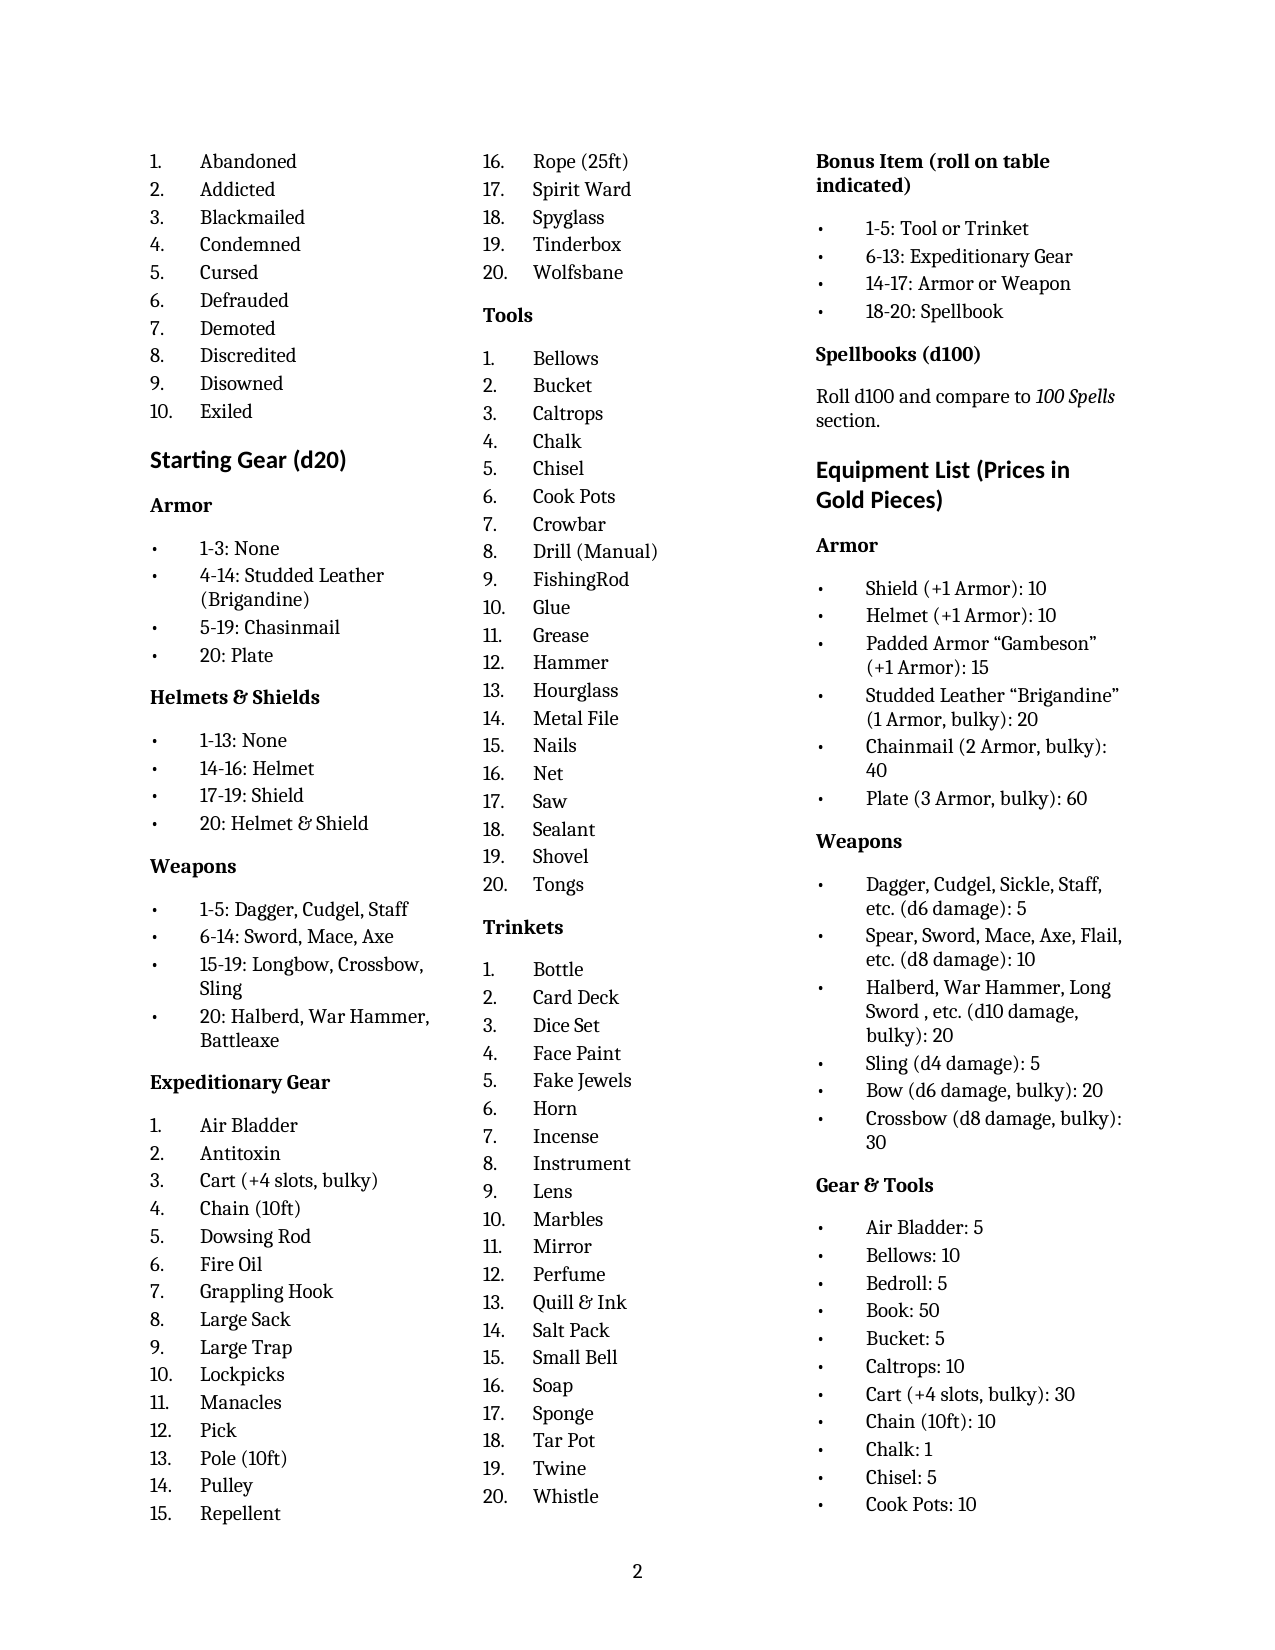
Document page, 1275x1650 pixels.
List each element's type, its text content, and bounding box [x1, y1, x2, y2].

list Glue [483, 596, 792, 619]
list 20: Plate [150, 643, 459, 667]
list Net [483, 762, 792, 786]
list Cart (+4 slots, bulky): 30 [816, 1382, 1125, 1406]
list 1-3: None [150, 536, 459, 560]
list Blackmailed [150, 205, 459, 229]
list Discredited [150, 344, 459, 368]
list Cook Pots [483, 485, 792, 509]
list Pole (10ft) [150, 1446, 459, 1470]
list Sponge [483, 1401, 792, 1425]
list Lockpicks [150, 1363, 459, 1387]
list 1-13: None [150, 729, 459, 753]
list 17-19: Shield [150, 784, 459, 808]
list Tongs [483, 873, 792, 897]
list Wolfsbane [483, 261, 792, 285]
text Helmets & Shields [150, 686, 459, 710]
list Cook Pots: 10 [816, 1493, 1125, 1517]
list Grease [483, 623, 792, 647]
list Large Sack [150, 1308, 459, 1332]
list Hammer [483, 651, 792, 675]
list Fire Oil [150, 1252, 459, 1276]
list Shield (+1 Armor): 10 [816, 576, 1125, 600]
text Gear & Tools [816, 1173, 1125, 1197]
list Spear, Sword, Mace, Axe, Flail, etc. (d8 damage): 10 [816, 924, 1125, 972]
list Bedroll: 5 [816, 1271, 1125, 1295]
list Crossbow (d8 damage, bulky): 30 [816, 1107, 1125, 1154]
list 6-13: Expeditionary Gear [816, 244, 1125, 268]
list Metal File [483, 706, 792, 730]
list Pick [150, 1418, 459, 1442]
text Trinkets [483, 915, 792, 939]
list 1-5: Tool or Trinket [816, 217, 1125, 241]
text Tools [483, 303, 792, 327]
list Pulley [150, 1474, 459, 1498]
list Fake Jewels [483, 1069, 792, 1093]
list Chisel: 5 [816, 1465, 1125, 1489]
list Hourglass [483, 679, 792, 703]
list Horn [483, 1097, 792, 1121]
list Drill (Manual) [483, 540, 792, 564]
list Nails [483, 734, 792, 758]
list Chisel [483, 457, 792, 481]
list 15-19: Longbow, Crossbow, Sling [150, 953, 459, 1001]
list 18-20: Spellbook [816, 300, 1125, 324]
list Shovel [483, 845, 792, 869]
list Dagger, Cudgel, Sickle, Staff, etc. (d6 damage): 5 [816, 872, 1125, 920]
text Armor [816, 534, 1125, 558]
list Bucket [483, 374, 792, 398]
list Chain (10ft): 10 [816, 1410, 1125, 1434]
list Repellent [150, 1502, 459, 1526]
list 20: Helmet & Shield [150, 812, 459, 836]
list Card Deck [483, 986, 792, 1010]
text Weapons [816, 829, 1125, 853]
list Crowbar [483, 512, 792, 536]
list 5-19: Chasinmail [150, 616, 459, 639]
text Roll d100 and compare to 100 Spells section. [816, 385, 1125, 433]
subtitle Equipment List (Prices in Gold Pieces) [816, 454, 1125, 515]
list Bellows [483, 346, 792, 370]
list 14-17: Armor or Weapon [816, 272, 1125, 296]
list Bottle [483, 958, 792, 982]
list Halberd, War Hammer, Long Sword , etc. (d10 damage, bulky): 20 [816, 976, 1125, 1047]
list 1-5: Dagger, Cudgel, Staff [150, 897, 459, 921]
list Dowsing Rod [150, 1224, 459, 1248]
list FishingRod [483, 568, 792, 592]
list Book: 50 [816, 1299, 1125, 1323]
list Tar Pot [483, 1429, 792, 1453]
list Demoted [150, 316, 459, 340]
list Chain (10ft) [150, 1197, 459, 1221]
list Manacles [150, 1391, 459, 1415]
list Large Trap [150, 1335, 459, 1359]
list Chalk: 1 [816, 1438, 1125, 1462]
list 4-14: Studded Leather (Brigandine) [150, 564, 459, 612]
list Antitoxin [150, 1141, 459, 1165]
list Studded Leather “Brigandine” (1 Armor, bulky): 20 [816, 683, 1125, 731]
list Incense [483, 1124, 792, 1148]
list Padded Armor “Gambeson” (+1 Armor): 15 [816, 632, 1125, 680]
list 14-16: Helmet [150, 756, 459, 780]
list Cursed [150, 261, 459, 285]
list Spirit Ward [483, 178, 792, 202]
list Bellows: 10 [816, 1244, 1125, 1268]
list Chainmail (2 Armor, bulky): 40 [816, 735, 1125, 783]
list Bucket: 5 [816, 1327, 1125, 1351]
list 20: Halberd, War Hammer, Battleaxe [150, 1004, 459, 1052]
list Dice Set [483, 1013, 792, 1037]
list Condemned [150, 233, 459, 257]
list Lens [483, 1180, 792, 1204]
list Instrument [483, 1152, 792, 1176]
list Small Bell [483, 1346, 792, 1370]
text Weapons [150, 854, 459, 878]
list Salt Pack [483, 1318, 792, 1342]
list Abandoned [150, 150, 459, 174]
list Cart (+4 slots, bulky) [150, 1169, 459, 1193]
list Caltrops: 10 [816, 1354, 1125, 1378]
list Sling (d4 damage): 5 [816, 1051, 1125, 1075]
list Chalk [483, 429, 792, 453]
list Disowned [150, 372, 459, 396]
list Soap [483, 1374, 792, 1398]
list Defrauded [150, 288, 459, 312]
text Armor [150, 493, 459, 517]
list 6-14: Sword, Mace, Axe [150, 925, 459, 949]
list Helmet (+1 Armor): 10 [816, 604, 1125, 628]
list Addicted [150, 178, 459, 202]
text Expeditionary Gear [150, 1071, 459, 1095]
list Whistle [483, 1484, 792, 1508]
list Air Bladder [150, 1114, 459, 1138]
list Caltrops [483, 402, 792, 426]
list Tinderbox [483, 233, 792, 257]
list Perfume [483, 1263, 792, 1287]
text Spellbooks (d100) [816, 342, 1125, 366]
list Exiled [150, 399, 459, 423]
list Rope (25ft) [483, 150, 792, 174]
list Face Paint [483, 1041, 792, 1065]
subtitle Starting Gear (d20) [150, 444, 459, 475]
list Sealant [483, 817, 792, 841]
list Twine [483, 1457, 792, 1481]
list Quill & Ink [483, 1291, 792, 1314]
text Bonus Item (roll on table indicated) [816, 150, 1125, 198]
list Air Bladder: 5 [816, 1216, 1125, 1240]
list Spyglass [483, 205, 792, 229]
list Bow (d6 damage, bulky): 20 [816, 1079, 1125, 1103]
list Mirror [483, 1235, 792, 1259]
list Grappling Hook [150, 1280, 459, 1304]
list Saw [483, 789, 792, 813]
list Marbles [483, 1207, 792, 1231]
list Plate (3 Armor, bulky): 60 [816, 787, 1125, 811]
